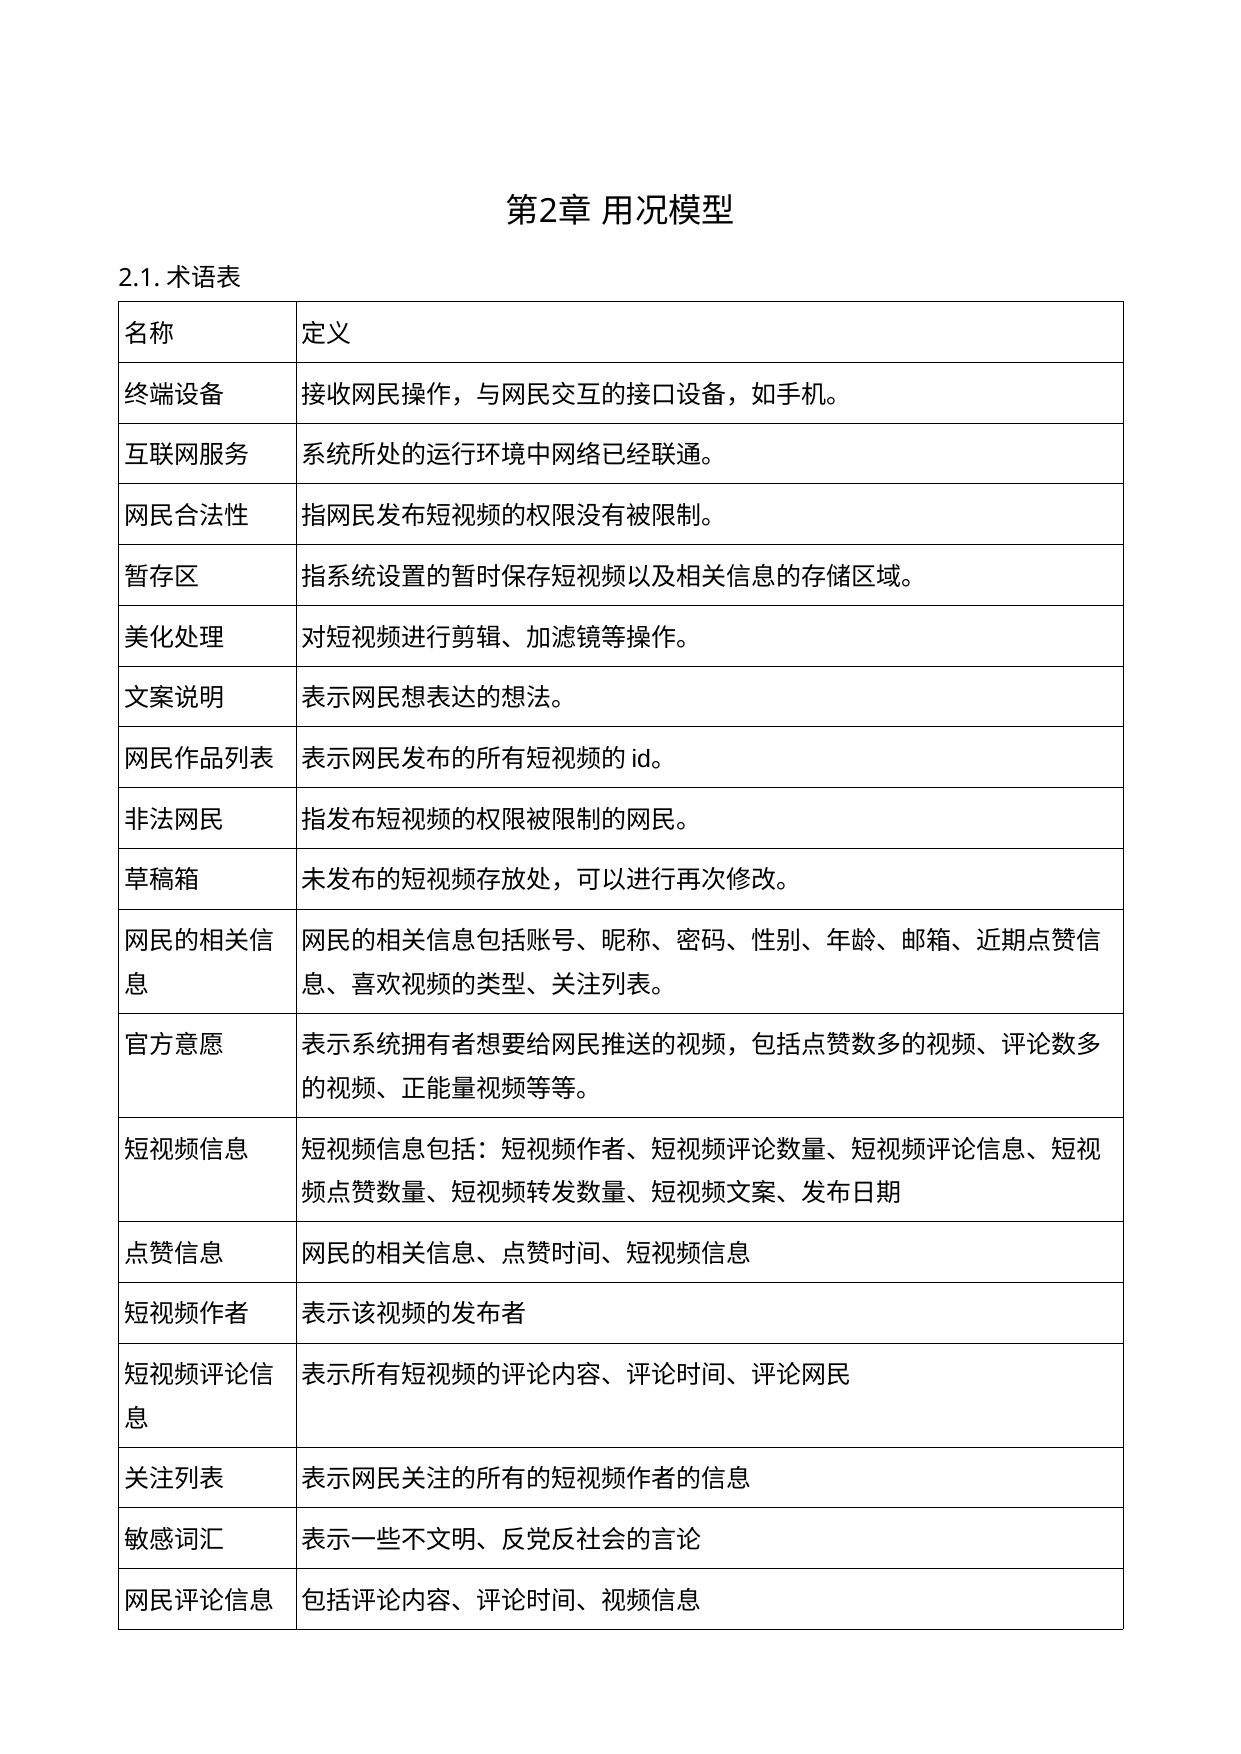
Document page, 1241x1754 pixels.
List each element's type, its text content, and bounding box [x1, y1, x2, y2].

table_cell 敏感词汇 [119, 1508, 296, 1568]
table_cell 网民作品列表 [119, 727, 296, 787]
table_cell 接收网民操作，与网民交互的接口设备，如手机。 [297, 363, 1123, 423]
table_cell 关注列表 [119, 1448, 296, 1507]
table_cell 表示所有短视频的评论内容、评论时间、评论网民 [297, 1344, 1123, 1447]
table_cell 表示网民关注的所有的短视频作者的信息 [297, 1448, 1123, 1507]
table_header 定义 [297, 302, 1123, 362]
table_cell 表示一些不文明、反党反社会的言论 [297, 1508, 1123, 1568]
table_cell 指网民发布短视频的权限没有被限制。 [297, 484, 1123, 544]
table_cell 包括评论内容、评论时间、视频信息 [297, 1569, 1123, 1629]
table_cell 系统所处的运行环境中网络已经联通。 [297, 424, 1123, 483]
table_cell 网民合法性 [119, 484, 296, 544]
table_cell 点赞信息 [119, 1222, 296, 1282]
table_cell 表示网民发布的所有短视频的id。 [297, 727, 1123, 787]
table_cell 指发布短视频的权限被限制的网民。 [297, 788, 1123, 848]
table_cell 网民的相关信息、点赞时间、短视频信息 [297, 1222, 1123, 1282]
subtitle 用况模型 [118, 183, 1122, 232]
subtitle 术语表 [118, 258, 1122, 294]
table_cell 未发布的短视频存放处，可以进行再次修改。 [297, 849, 1123, 908]
table_cell 暂存区 [119, 545, 296, 605]
table_cell 表示该视频的发布者 [297, 1283, 1123, 1342]
table_cell 非法网民 [119, 788, 296, 848]
table_cell 表示系统拥有者想要给网民推送的视频，包括点赞数多的视频、评论数多的视频、正能量视频等等。 [297, 1014, 1123, 1117]
table_cell 互联网服务 [119, 424, 296, 483]
table_cell 网民的相关信息 [119, 910, 296, 1013]
table_cell 短视频信息包括：短视频作者、短视频评论数量、短视频评论信息、短视频点赞数量、短视频转发数量、短视频文案、发布日期 [297, 1118, 1123, 1221]
table_cell 对短视频进行剪辑、加滤镜等操作。 [297, 606, 1123, 666]
table_cell 指系统设置的暂时保存短视频以及相关信息的存储区域。 [297, 545, 1123, 605]
table_cell 表示网民想表达的想法。 [297, 667, 1123, 726]
table_cell 终端设备 [119, 363, 296, 423]
table_cell 短视频作者 [119, 1283, 296, 1342]
table_cell 官方意愿 [119, 1014, 296, 1117]
table_cell 网民的相关信息包括账号、昵称、密码、性别、年龄、邮箱、近期点赞信息、喜欢视频的类型、关注列表。 [297, 910, 1123, 1013]
table_cell 文案说明 [119, 667, 296, 726]
table_cell 草稿箱 [119, 849, 296, 908]
table_cell 短视频信息 [119, 1118, 296, 1221]
table_cell 美化处理 [119, 606, 296, 666]
table_cell 网民评论信息 [119, 1569, 296, 1629]
table_header 名称 [119, 302, 296, 362]
table_cell 短视频评论信息 [119, 1344, 296, 1447]
